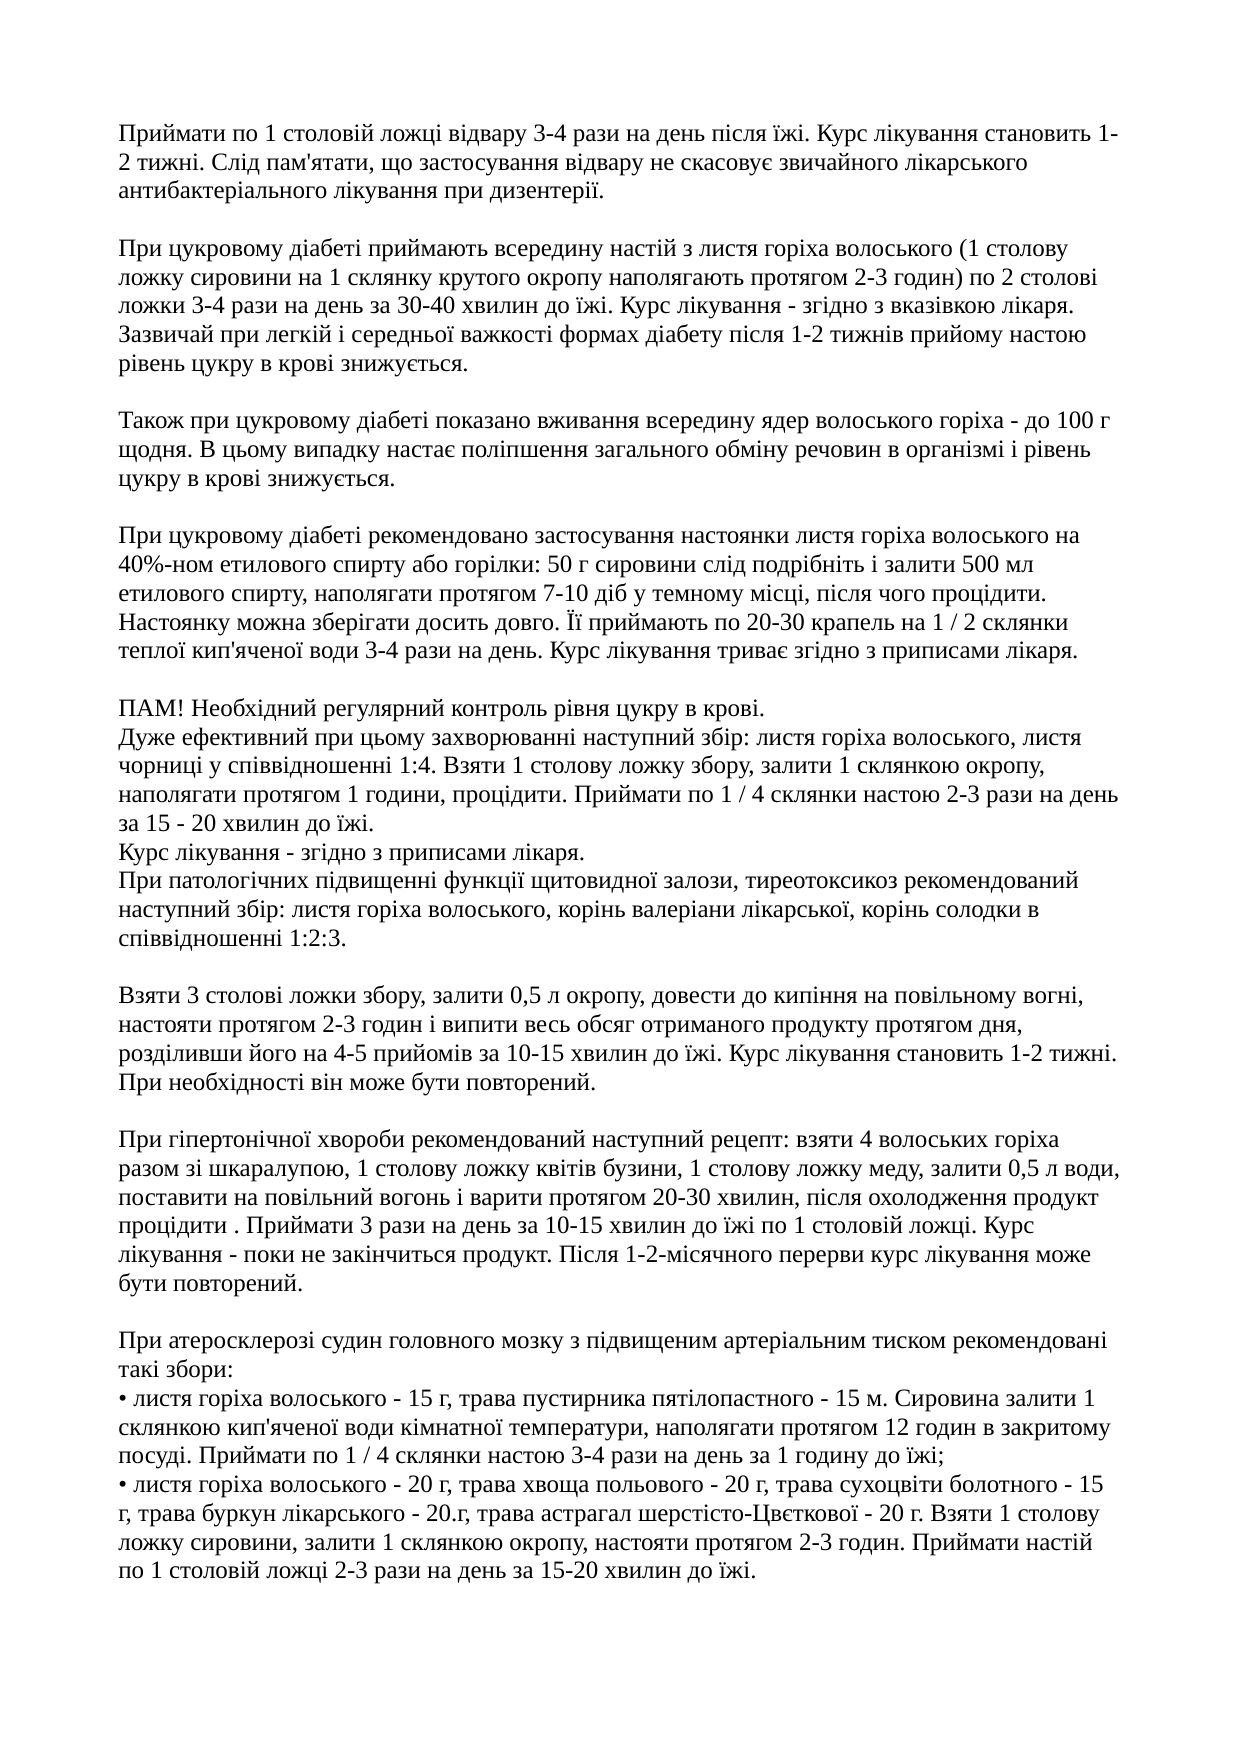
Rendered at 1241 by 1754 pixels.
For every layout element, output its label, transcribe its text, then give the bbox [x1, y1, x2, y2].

text • листя горіха волоського - 15 г, трава пустирника пятілопастного - 15 м. Сировина залити 1 склянкою кип'яченої води кімнатної температури, наполягати протягом 12 годин в закритому посуді. Приймати по 1 / 4 склянки настою 3-4 рази на день за 1 годину до їжі; [118, 1383, 1122, 1469]
text При гіпертонічної хвороби рекомендований наступний рецепт: взяти 4 волоських горіха разом зі шкаралупою, 1 столову ложку квітів бузини, 1 столову ложку меду, залити 0,5 л води, поставити на повільний вогонь і варити протягом 20-30 хвилин, після охолодження продукт процідити . Приймати 3 рази на день за 10-15 хвилин до їжі по 1 столовій ложці. Курс лікування - поки не закінчиться продукт. Після 1-2-місячного перерви курс лікування може бути повторений. [118, 1124, 1122, 1297]
text Курс лікування - згідно з приписами лікаря. [118, 837, 1122, 866]
text При атеросклерозі судин головного мозку з підвищеним артеріальним тиском рекомендовані такі збори: [118, 1326, 1122, 1383]
text Взяти 3 столові ложки збору, залити 0,5 л окропу, довести до кипіння на повільному вогні, настояти протягом 2-3 годин і випити весь обсяг отриманого продукту протягом дня, розділивши його на 4-5 прийомів за 10-15 хвилин до їжі. Курс лікування становить 1-2 тижні. При необхідності він може бути повторений. [118, 981, 1122, 1096]
text ПАМ! Необхідний регулярний контроль рівня цукру в крові. [118, 693, 1122, 722]
text • листя горіха волоського - 20 г, трава хвоща польового - 20 г, трава сухоцвіти болотного - 15 г, трава буркун лікарського - 20.г, трава астрагал шерстісто-Цвєткової - 20 г. Взяти 1 столову ложку сировини, залити 1 склянкою окропу, настояти протягом 2-3 годин. Приймати настій по 1 столовій ложці 2-3 рази на день за 15-20 хвилин до їжі. [118, 1469, 1122, 1584]
text Дуже ефективний при цьому захворюванні наступний збір: листя горіха волоського, листя чорниці у співвідношенні 1:4. Взяти 1 столову ложку збору, залити 1 склянкою окропу, наполягати протягом 1 години, процідити. Приймати по 1 / 4 склянки настою 2-3 рази на день за 15 - 20 хвилин до їжі. [118, 722, 1122, 837]
text Також при цукровому діабеті показано вживання всередину ядер волоського горіха - до 100 г щодня. В цьому випадку настає поліпшення загального обміну речовин в організмі і рівень цукру в крові знижується. [118, 406, 1122, 492]
text При цукровому діабеті приймають всередину настій з листя горіха волоського (1 столову ложку сировини на 1 склянку крутого окропу наполягають протягом 2-3 годин) по 2 столові ложки 3-4 рази на день за 30-40 хвилин до їжі. Курс лікування - згідно з вказівкою лікаря. Зазвичай при легкій і середньої важкості формах діабету після 1-2 тижнів прийому настою рівень цукру в крові знижується. [118, 233, 1122, 377]
text При патологічних підвищенні функції щитовидної залози, тиреотоксикоз рекомендований наступний збір: листя горіха волоського, корінь валеріани лікарської, корінь солодки в співвідношенні 1:2:3. [118, 866, 1122, 952]
text При цукровому діабеті рекомендовано застосування настоянки листя горіха волоського на 40%-ном етилового спирту або горілки: 50 г сировини слід подрібніть і залити 500 мл етилового спирту, наполягати протягом 7-10 діб у темному місці, після чого процідити. Настоянку можна зберігати досить довго. Її приймають по 20-30 крапель на 1 / 2 склянки теплої кип'яченої води 3-4 рази на день. Курс лікування триває згідно з приписами лікаря. [118, 521, 1122, 664]
text Приймати по 1 столовій ложці відвару 3-4 рази на день після їжі. Курс лікування становить 1-2 тижні. Слід пам'ятати, що застосування відвару не скасовує звичайного лікарського антибактеріального лікування при дизентерії. [118, 118, 1122, 204]
